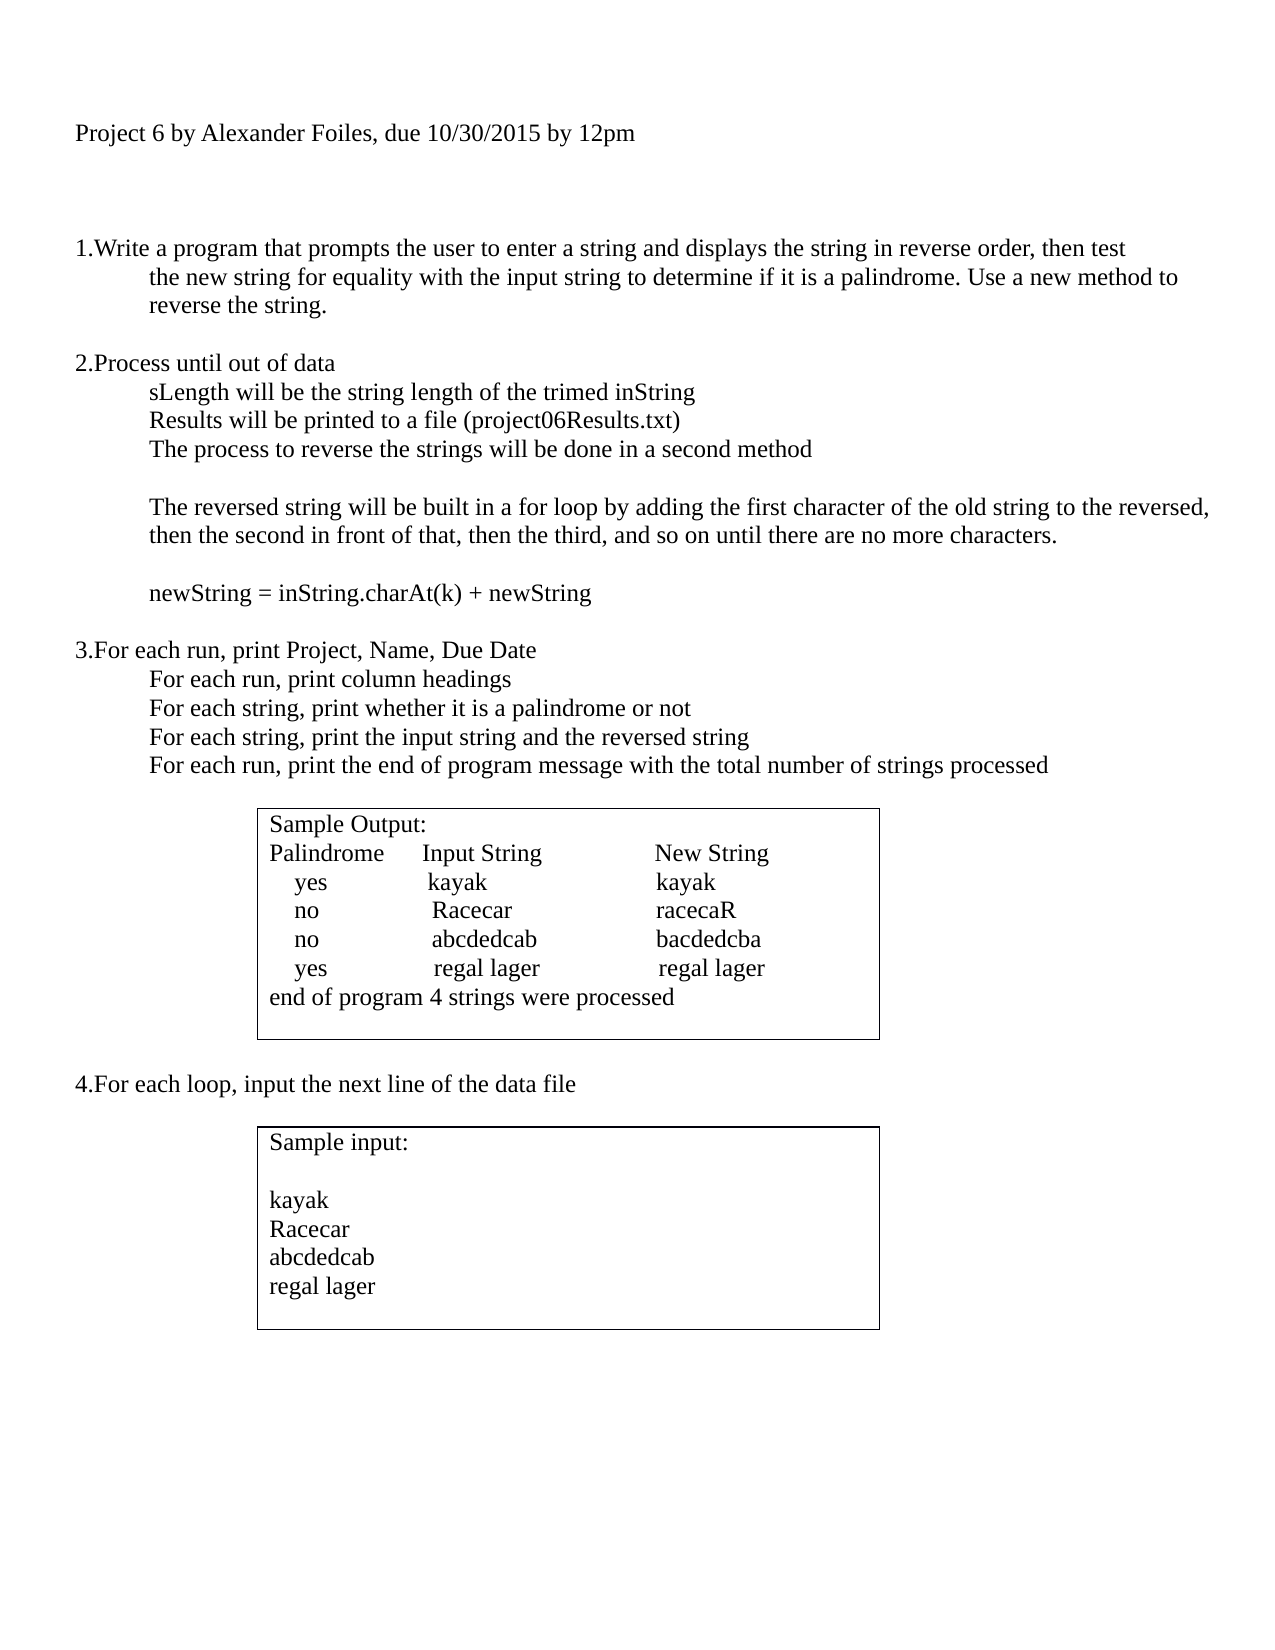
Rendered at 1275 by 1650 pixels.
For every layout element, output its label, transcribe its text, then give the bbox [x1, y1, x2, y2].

list For each run, print Project, Name, Due Date [75, 636, 1212, 664]
text newString = inString.charAt(k) + newString [75, 578, 1212, 607]
text For each string, print whether it is a palindrome or not [75, 693, 1212, 722]
table_header Sample input: kayak Racecar abcdedcab regal lager [258, 1128, 879, 1329]
text For each run, print column headings [75, 664, 1212, 693]
list Write a program that prompts the user to enter a string and displays the string in reverse order, then test [75, 233, 1212, 262]
list For each loop, input the next line of the data file [75, 1069, 1212, 1098]
table_header Sample Output: Palindrome Input String New String yes kayak kayak no Racecar racecaR no abcdedcab bacdedcba yes regal lager regal lager end of program 4 strings were processed [258, 809, 879, 1039]
text The process to reverse the strings will be done in a second method [149, 434, 1212, 463]
list Process until out of data [75, 348, 1212, 377]
text For each string, print the input string and the reversed string [75, 722, 1212, 751]
text Results will be printed to a file (project06Results.txt) [75, 406, 1212, 434]
text sLength will be the string length of the trimed inString [75, 377, 1212, 406]
text The reversed string will be built in a for loop by adding the first character of the old string to the reversed, then the second in front of that, then the third, and so on until there are no more characters. [149, 492, 1212, 549]
text Project 6 by Alexander Foiles, due 10/30/2015 by 12pm [75, 118, 1212, 147]
text the new string for equality with the input string to determine if it is a palindrome. Use a new method to reverse the string. [149, 262, 1212, 319]
text For each run, print the end of program message with the total number of strings processed [75, 751, 1212, 779]
